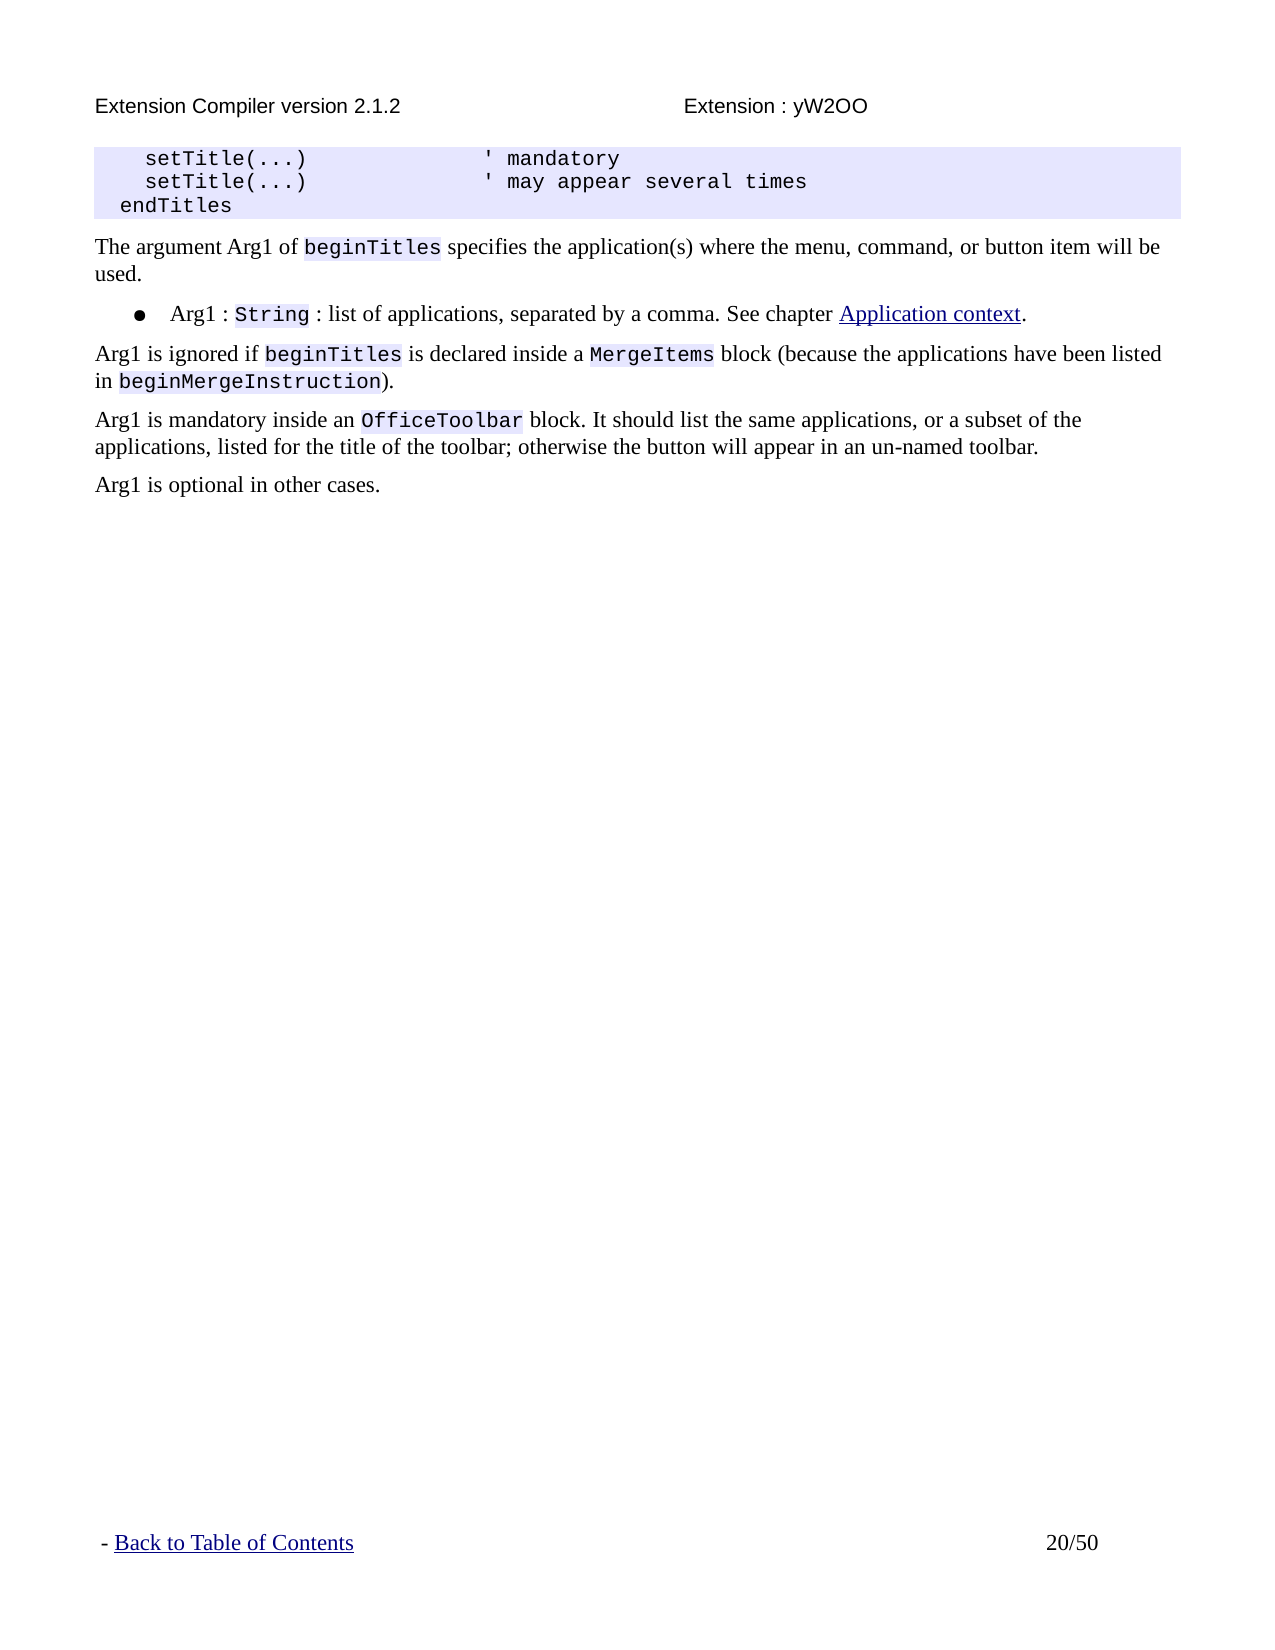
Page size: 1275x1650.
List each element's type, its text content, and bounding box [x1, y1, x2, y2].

text setTitle(...) ' may appear several times [94, 171, 1181, 195]
text setTitle(...) ' mandatory [94, 147, 1181, 171]
text Arg1 is ignored if beginTitles is declared inside a MergeItems block (because the applications have been listed in beginMergeInstruction). [94, 341, 1181, 394]
list Arg1 : String : list of applications, separated by a comma. See chapter Application context. [132, 301, 1181, 328]
text Arg1 is optional in other cases. [94, 472, 1181, 497]
text endTitles [94, 195, 1181, 219]
text The argument Arg1 of beginTitles specifies the application(s) where the menu, command, or button item will be used. [94, 234, 1181, 286]
text Arg1 is mandatory inside an OfficeToolbar block. It should list the same applications, or a subset of the applications, listed for the title of the toolbar; otherwise the button will appear in an un-named toolbar. [94, 407, 1181, 459]
